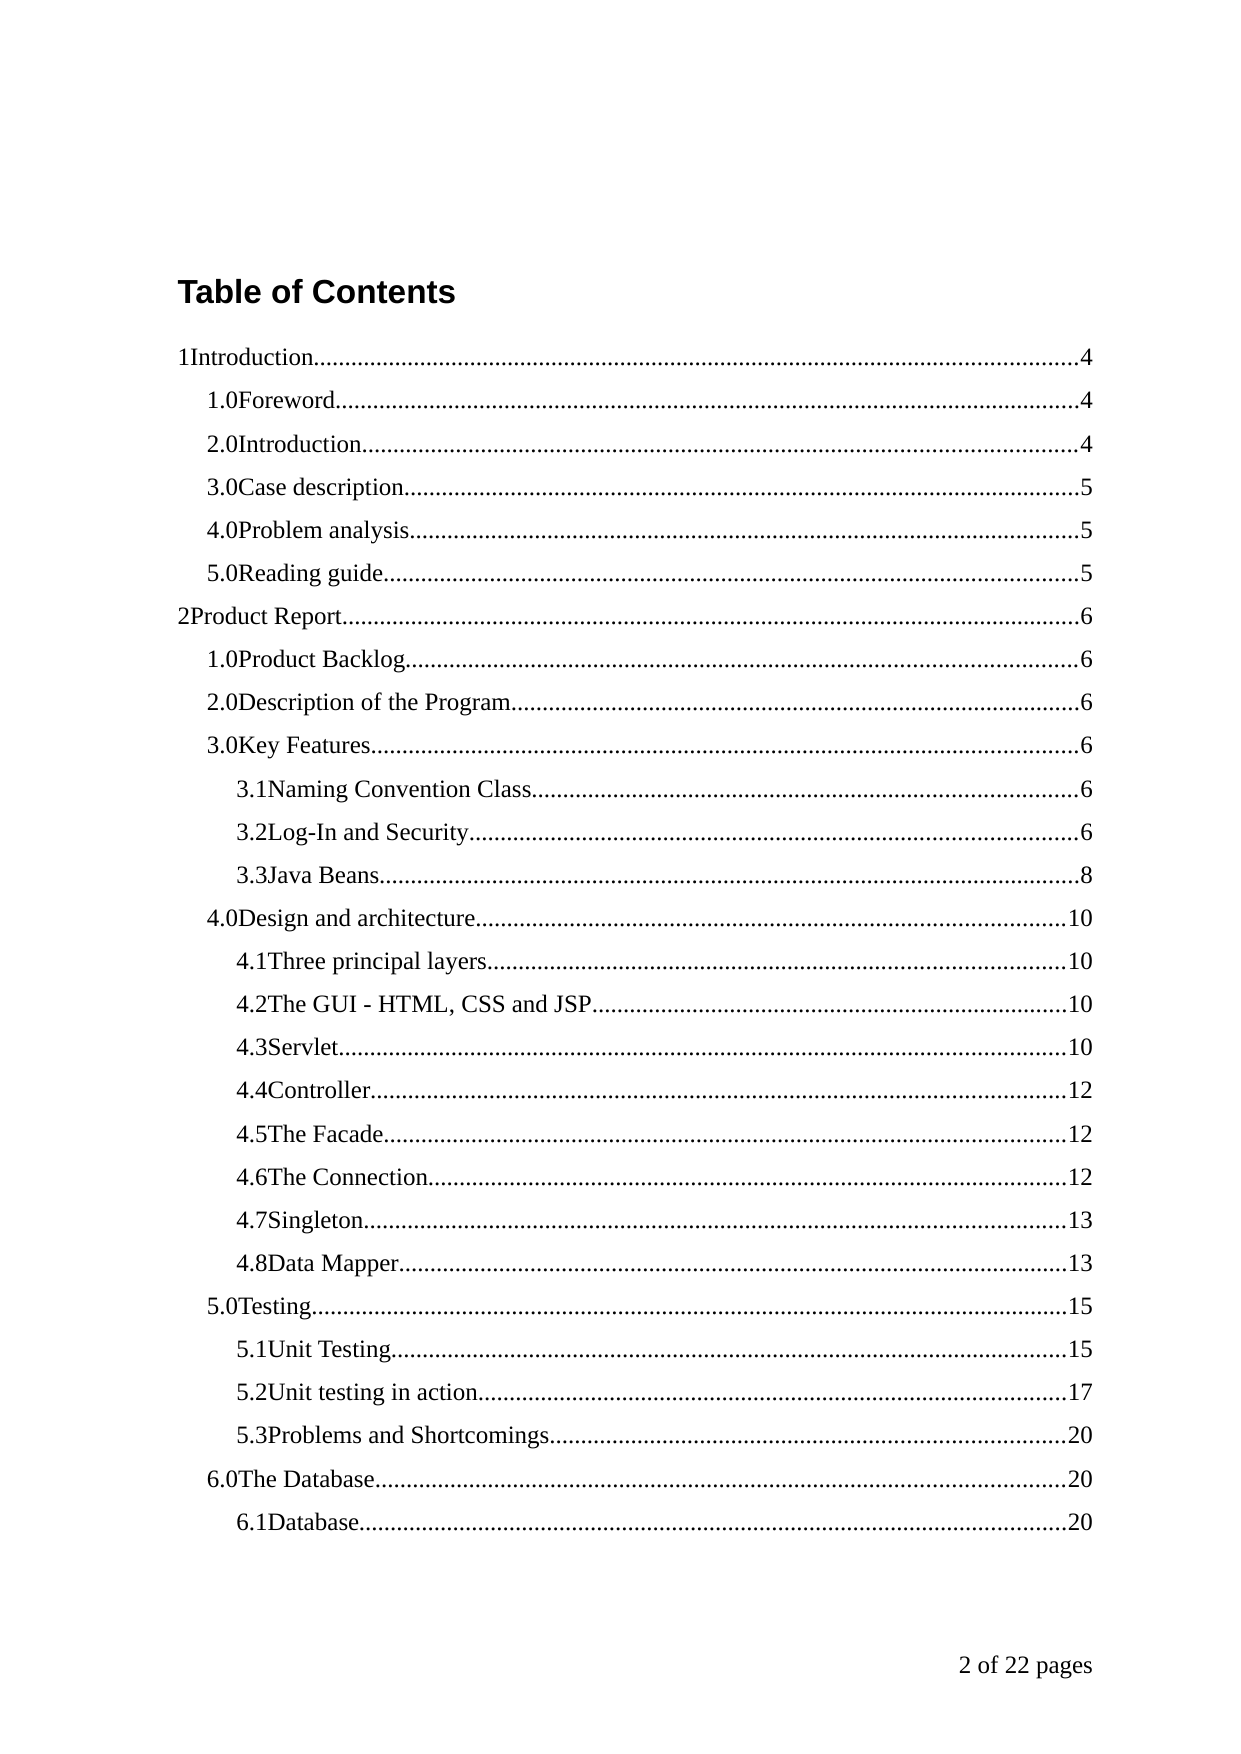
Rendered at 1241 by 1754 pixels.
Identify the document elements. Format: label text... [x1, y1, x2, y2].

text 3.0Key Features 6 [207, 731, 1093, 759]
text 5.0Testing 15 [207, 1291, 1093, 1320]
text 4.5The Facade 12 [236, 1119, 1093, 1147]
text 3.0Case description 5 [207, 472, 1093, 501]
text 4.4Controller 12 [236, 1076, 1093, 1104]
text 5.3Problems and Shortcomings 20 [236, 1421, 1093, 1449]
text 2Product Report 6 [177, 601, 1093, 630]
text 5.0Reading guide 5 [207, 558, 1093, 587]
text 4.3Servlet 10 [236, 1032, 1093, 1061]
text 6.1Database 20 [236, 1507, 1093, 1536]
text 1.0Foreword 4 [207, 386, 1093, 414]
text 4.2The GUI - HTML, CSS and JSP 10 [236, 989, 1093, 1018]
text 4.0Design and architecture 10 [207, 903, 1093, 932]
text 3.2Log-In and Security 6 [236, 817, 1093, 846]
text 3.3Java Beans 8 [236, 860, 1093, 889]
text 1Introduction 4 [177, 342, 1093, 371]
text 5.2Unit testing in action 17 [236, 1377, 1093, 1406]
text 3.1Naming Convention Class 6 [236, 774, 1093, 802]
text 4.8Data Mapper 13 [236, 1248, 1093, 1277]
text 5.1Unit Testing 15 [236, 1334, 1093, 1363]
text 4.7Singleton 13 [236, 1205, 1093, 1234]
text 2.0Description of the Program 6 [207, 687, 1093, 716]
text 4.1Three principal layers 10 [236, 946, 1093, 975]
subtitle Table of Contents [177, 272, 1093, 311]
text 4.6The Connection 12 [236, 1162, 1093, 1191]
text 1.0Product Backlog 6 [207, 644, 1093, 673]
text 6.0The Database 20 [207, 1464, 1093, 1492]
text 2.0Introduction 4 [207, 429, 1093, 457]
text 4.0Problem analysis 5 [207, 515, 1093, 544]
